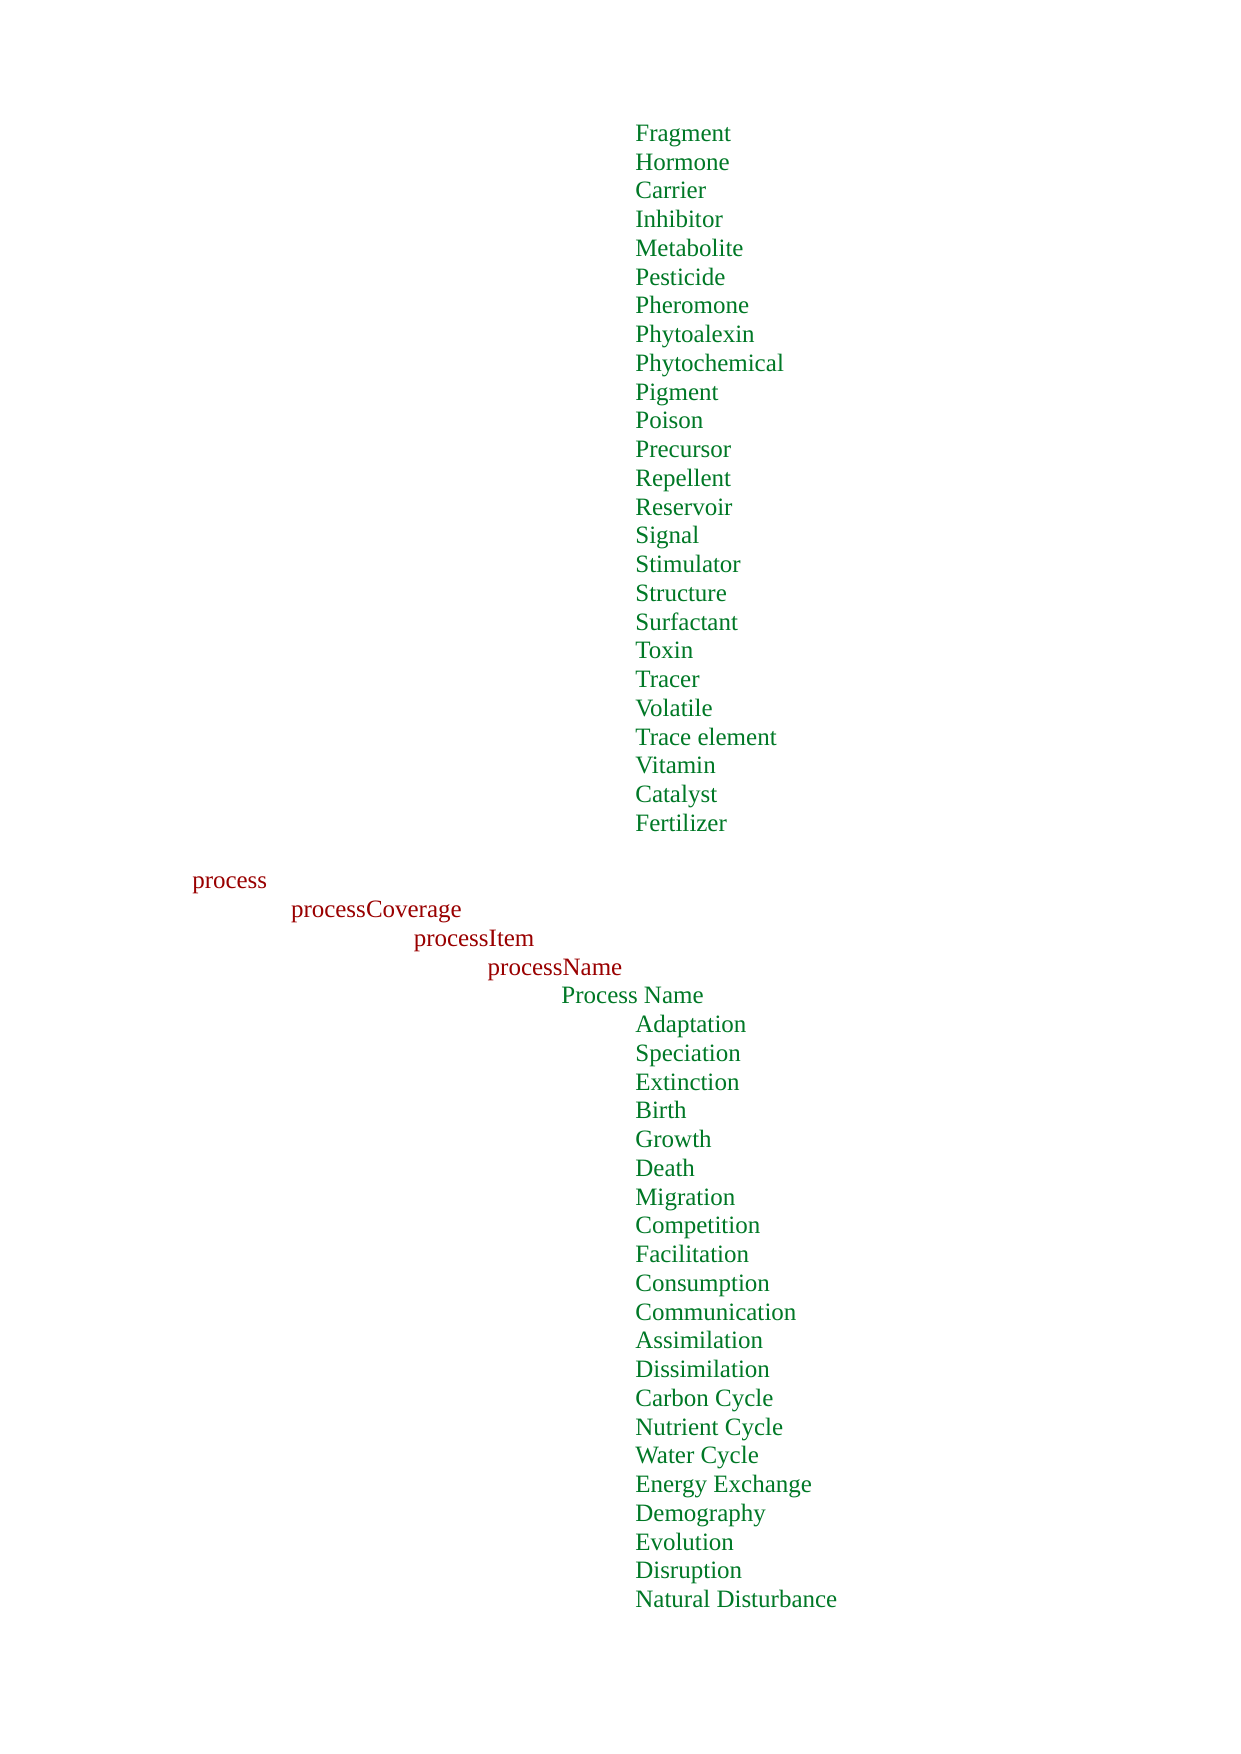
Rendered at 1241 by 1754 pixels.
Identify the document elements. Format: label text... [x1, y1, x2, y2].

text Volatile [118, 693, 1122, 722]
text Repellent [118, 463, 1122, 492]
text Poison [118, 406, 1122, 434]
text Carrier [118, 176, 1122, 204]
text Process Name [118, 981, 1122, 1009]
text Trace element [118, 722, 1122, 751]
text Stimulator [118, 549, 1122, 578]
text Inhibitor [118, 204, 1122, 233]
text Evolution [118, 1527, 1122, 1556]
text Carbon Cycle [118, 1383, 1122, 1412]
text Vitamin [118, 751, 1122, 779]
text Phytochemical [118, 348, 1122, 377]
text Toxin [118, 636, 1122, 664]
text Precursor [118, 434, 1122, 463]
text Pigment [118, 377, 1122, 406]
text Fertilizer [118, 808, 1122, 837]
text Tracer [118, 664, 1122, 693]
text Energy Exchange [118, 1469, 1122, 1498]
text Fragment [118, 118, 1122, 147]
text processName [118, 952, 1122, 981]
text Surfactant [118, 607, 1122, 636]
text Pheromone [118, 291, 1122, 319]
text Birth [118, 1096, 1122, 1124]
text Water Cycle [118, 1441, 1122, 1469]
text Natural Disturbance [118, 1584, 1122, 1613]
text Metabolite [118, 233, 1122, 262]
text Speciation [118, 1038, 1122, 1067]
text Structure [118, 578, 1122, 607]
text Growth [118, 1124, 1122, 1153]
text Migration [118, 1182, 1122, 1211]
text Assimilation [118, 1326, 1122, 1354]
text processCoverage [118, 894, 1122, 923]
text Reservoir [118, 492, 1122, 521]
text Pesticide [118, 262, 1122, 291]
text process [118, 866, 1122, 894]
text Death [118, 1153, 1122, 1182]
text Adaptation [118, 1009, 1122, 1038]
text Signal [118, 521, 1122, 549]
text Dissimilation [118, 1354, 1122, 1383]
text Catalyst [118, 779, 1122, 808]
text Extinction [118, 1067, 1122, 1096]
text Consumption [118, 1268, 1122, 1297]
text Hormone [118, 147, 1122, 176]
text processItem [118, 923, 1122, 952]
text Communication [118, 1297, 1122, 1326]
text Demography [118, 1498, 1122, 1527]
text Competition [118, 1211, 1122, 1239]
text Nutrient Cycle [118, 1412, 1122, 1441]
text Disruption [118, 1556, 1122, 1584]
text Facilitation [118, 1239, 1122, 1268]
text Phytoalexin [118, 319, 1122, 348]
